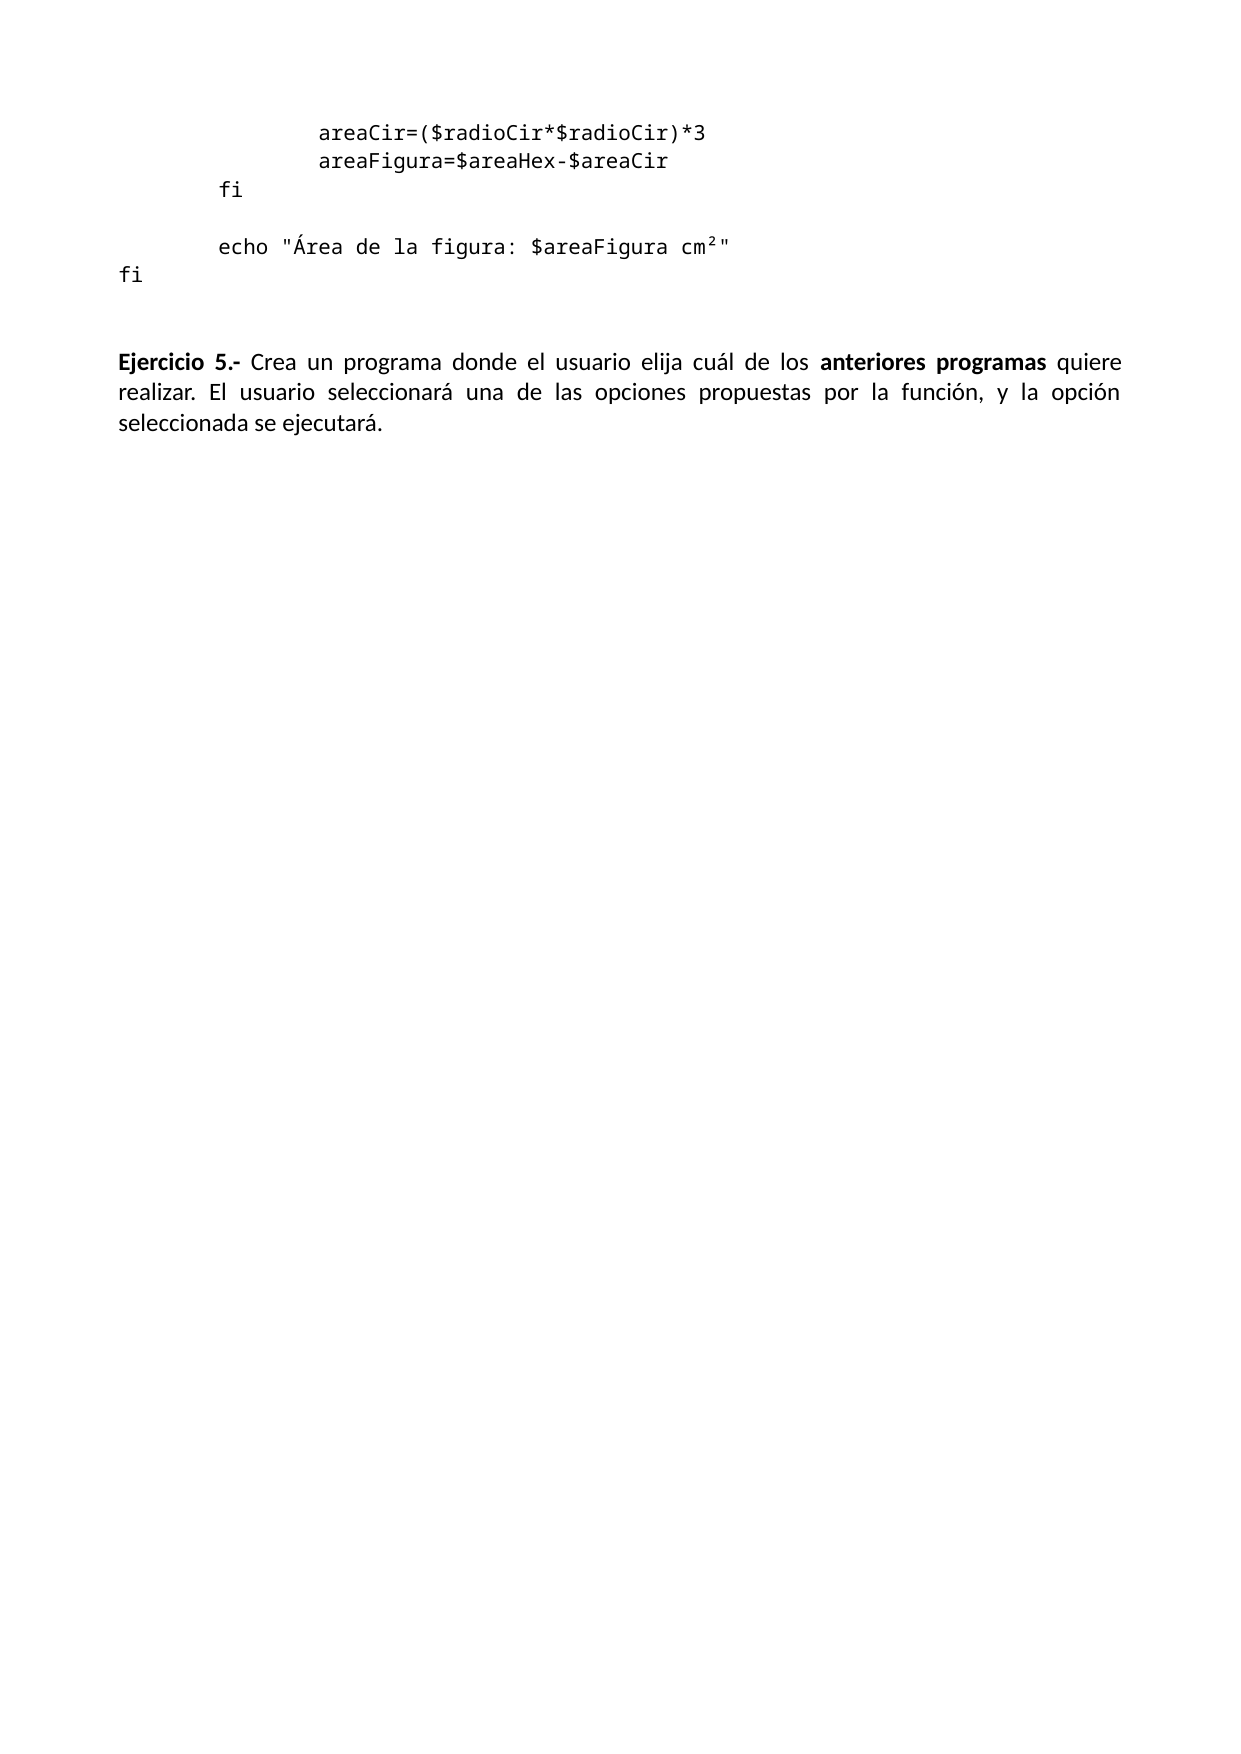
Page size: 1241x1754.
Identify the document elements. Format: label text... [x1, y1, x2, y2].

text areaFigura=$areaHex-$areaCir [118, 147, 1122, 175]
text fi [118, 175, 1122, 203]
text fi [118, 260, 1122, 289]
text areaCir=($radioCir*$radioCir)*3 [118, 118, 1122, 147]
text Ejercicio 5.- Crea un programa donde el usuario elija cuál de los anteriores programas quiere realizar. El usuario seleccionará una de las opciones propuestas por la función, y la opción seleccionada se ejecutará. [118, 346, 1122, 437]
text echo "Área de la figura: $areaFigura cm²" [118, 232, 1122, 260]
